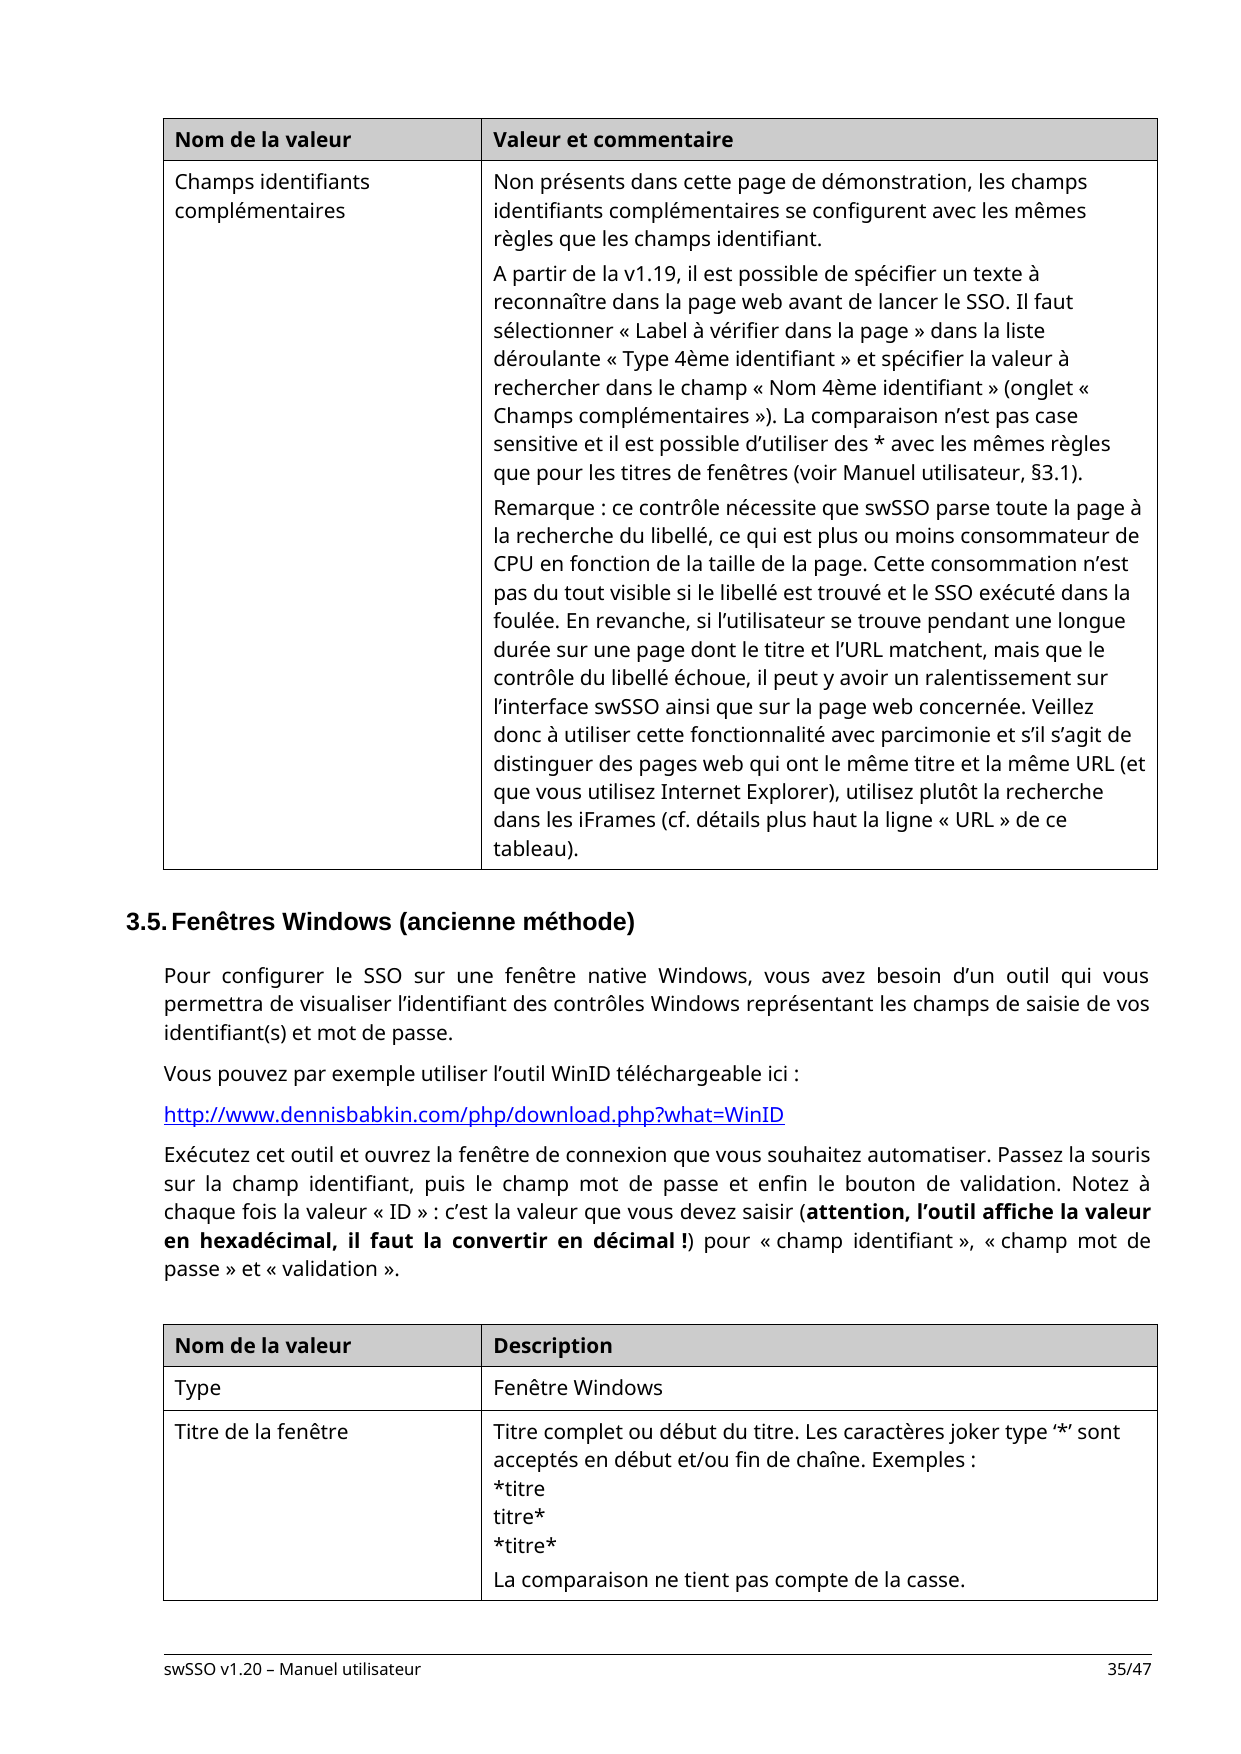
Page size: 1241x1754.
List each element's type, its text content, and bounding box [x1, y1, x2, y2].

table_header Nom de la valeur [164, 119, 481, 160]
table_cell Titre complet ou début du titre. Les caractères joker type ‘*’ sont acceptés en début et/ou fin de chaîne. Exemples : *titre titre* *titre* La comparaison ne tient pas compte de la casse. [482, 1411, 1157, 1600]
subtitle Fenêtres Windows (ancienne méthode) [126, 907, 1152, 936]
table_header Valeur et commentaire [482, 119, 1157, 160]
table_cell Fenêtre Windows [482, 1367, 1157, 1410]
text Vous pouvez par exemple utiliser l’outil WinID téléchargeable ici : [164, 1059, 1152, 1087]
table_cell Type [164, 1367, 481, 1410]
text http://www.dennisbabkin.com/php/download.php?what=WinID [164, 1100, 1152, 1128]
table_header Nom de la valeur [164, 1325, 481, 1366]
table_header Description [482, 1325, 1157, 1366]
text Pour configurer le SSO sur une fenêtre native Windows, vous avez besoin d’un outil qui vous permettra de visualiser l’identifiant des contrôles Windows représentant les champs de saisie de vos identifiant(s) et mot de passe. [164, 961, 1152, 1046]
table_cell Non présents dans cette page de démonstration, les champs identifiants complémentaires se configurent avec les mêmes règles que les champs identifiant. A partir de la v1.19, il est possible de spécifier un texte à reconnaître dans la page web avant de lancer le SSO. Il faut sélectionner « Label à vérifier dans la page » dans la liste déroulante « Type 4ème identifiant » et spécifier la valeur à rechercher dans le champ « Nom 4ème identifiant » (onglet « Champs complémentaires »). La comparaison n’est pas case sensitive et il est possible d’utiliser des * avec les mêmes règles que pour les titres de fenêtres (voir Manuel utilisateur, §3.1). Remarque : ce contrôle nécessite que swSSO parse toute la page à la recherche du libellé, ce qui est plus ou moins consommateur de CPU en fonction de la taille de la page. Cette consommation n’est pas du tout visible si le libellé est trouvé et le SSO exécuté dans la foulée. En revanche, si l’utilisateur se trouve pendant une longue durée sur une page dont le titre et l’URL matchent, mais que le contrôle du libellé échoue, il peut y avoir un ralentissement sur l’interface swSSO ainsi que sur la page web concernée. Veillez donc à utiliser cette fonctionnalité avec parcimonie et s’il s’agit de distinguer des pages web qui ont le même titre et la même URL (et que vous utilisez Internet Explorer), utilisez plutôt la recherche dans les iFrames (cf. détails plus haut la ligne « URL » de ce tableau). [482, 161, 1157, 869]
text Exécutez cet outil et ouvrez la fenêtre de connexion que vous souhaitez automatiser. Passez la souris sur la champ identifiant, puis le champ mot de passe et enfin le bouton de validation. Notez à chaque fois la valeur « ID » : c’est la valeur que vous devez saisir (attention, l’outil affiche la valeur en hexadécimal, il faut la convertir en décimal !) pour « champ identifiant », « champ mot de passe » et « validation ». [164, 1141, 1152, 1283]
table_cell Titre de la fenêtre [164, 1411, 481, 1600]
table_cell Champs identifiants complémentaires [164, 161, 481, 869]
